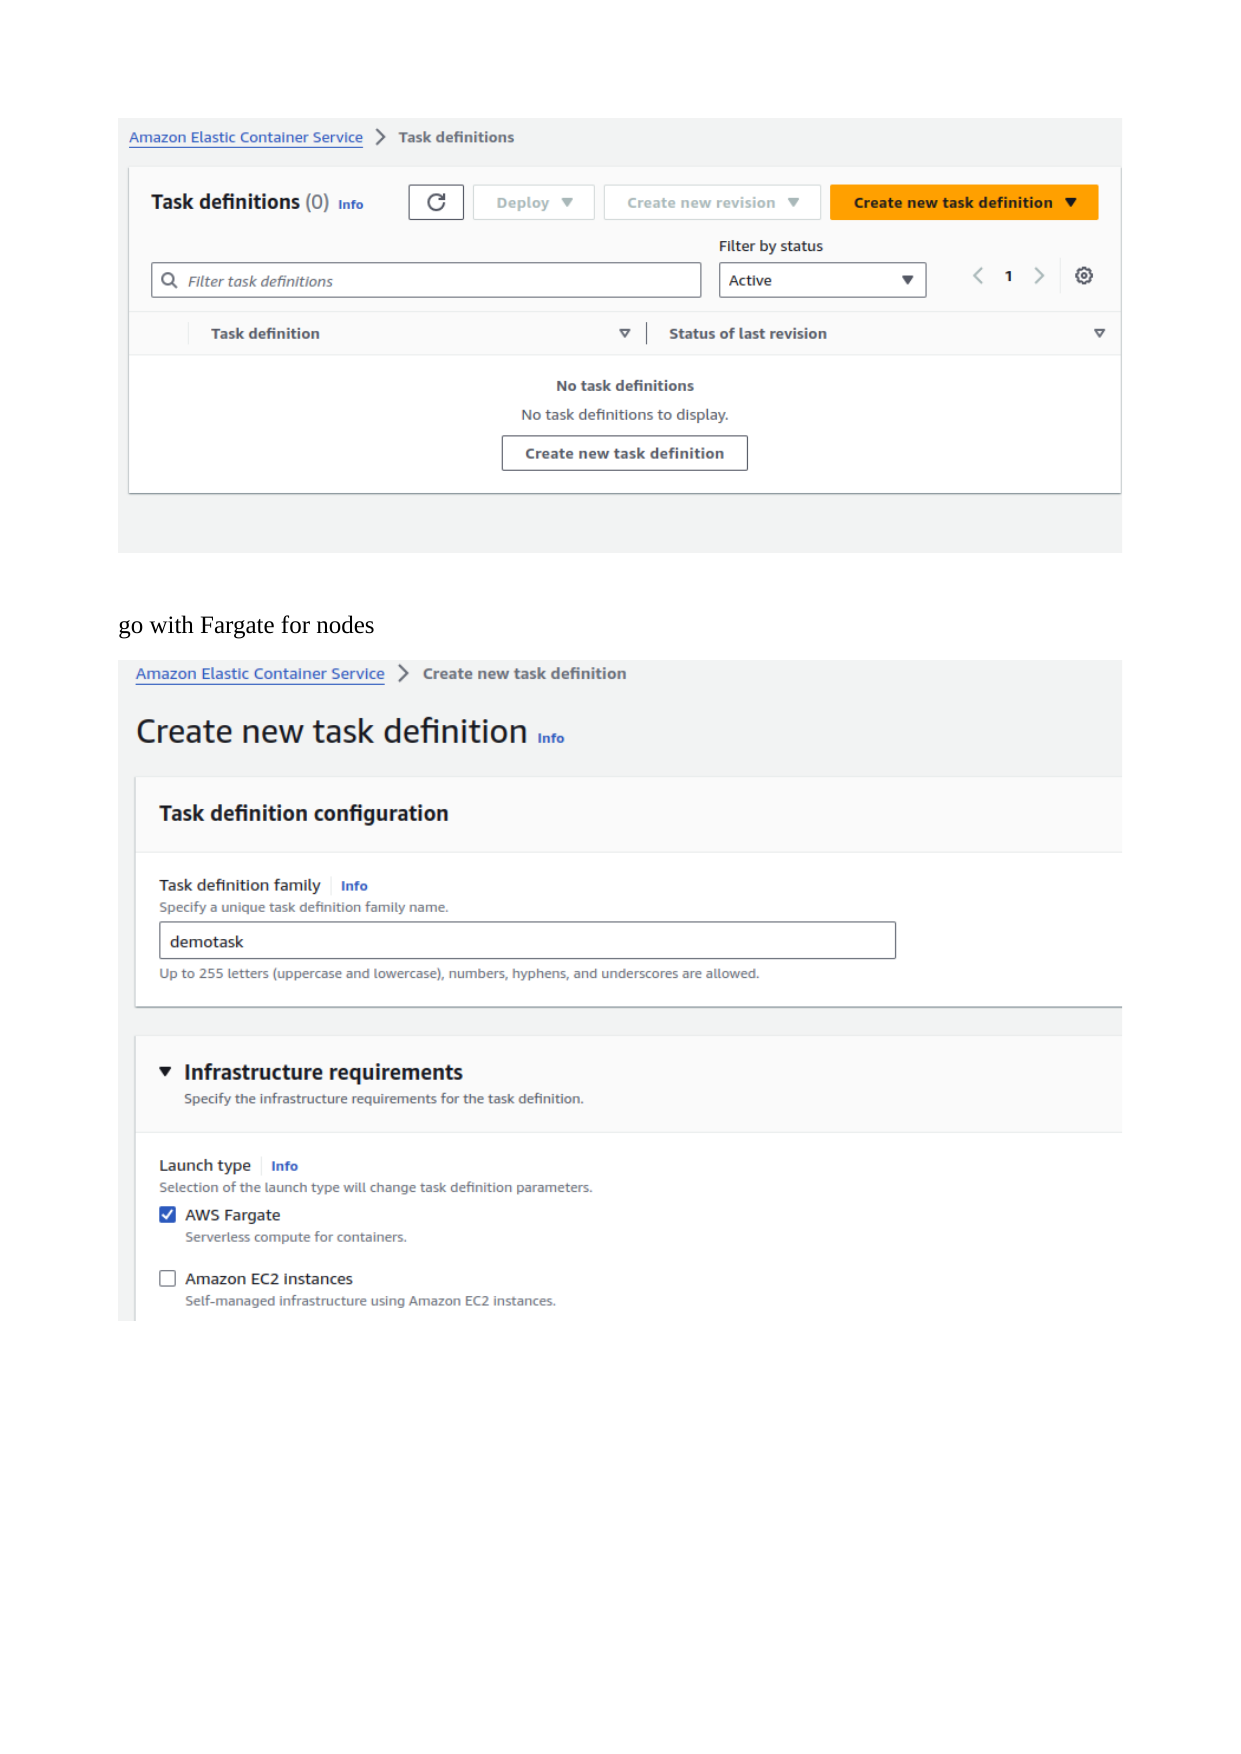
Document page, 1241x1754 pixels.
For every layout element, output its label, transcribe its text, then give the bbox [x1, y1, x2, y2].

text go with Fargate for nodes [118, 610, 1122, 639]
picture [118, 660, 1123, 1321]
picture [118, 118, 1123, 553]
